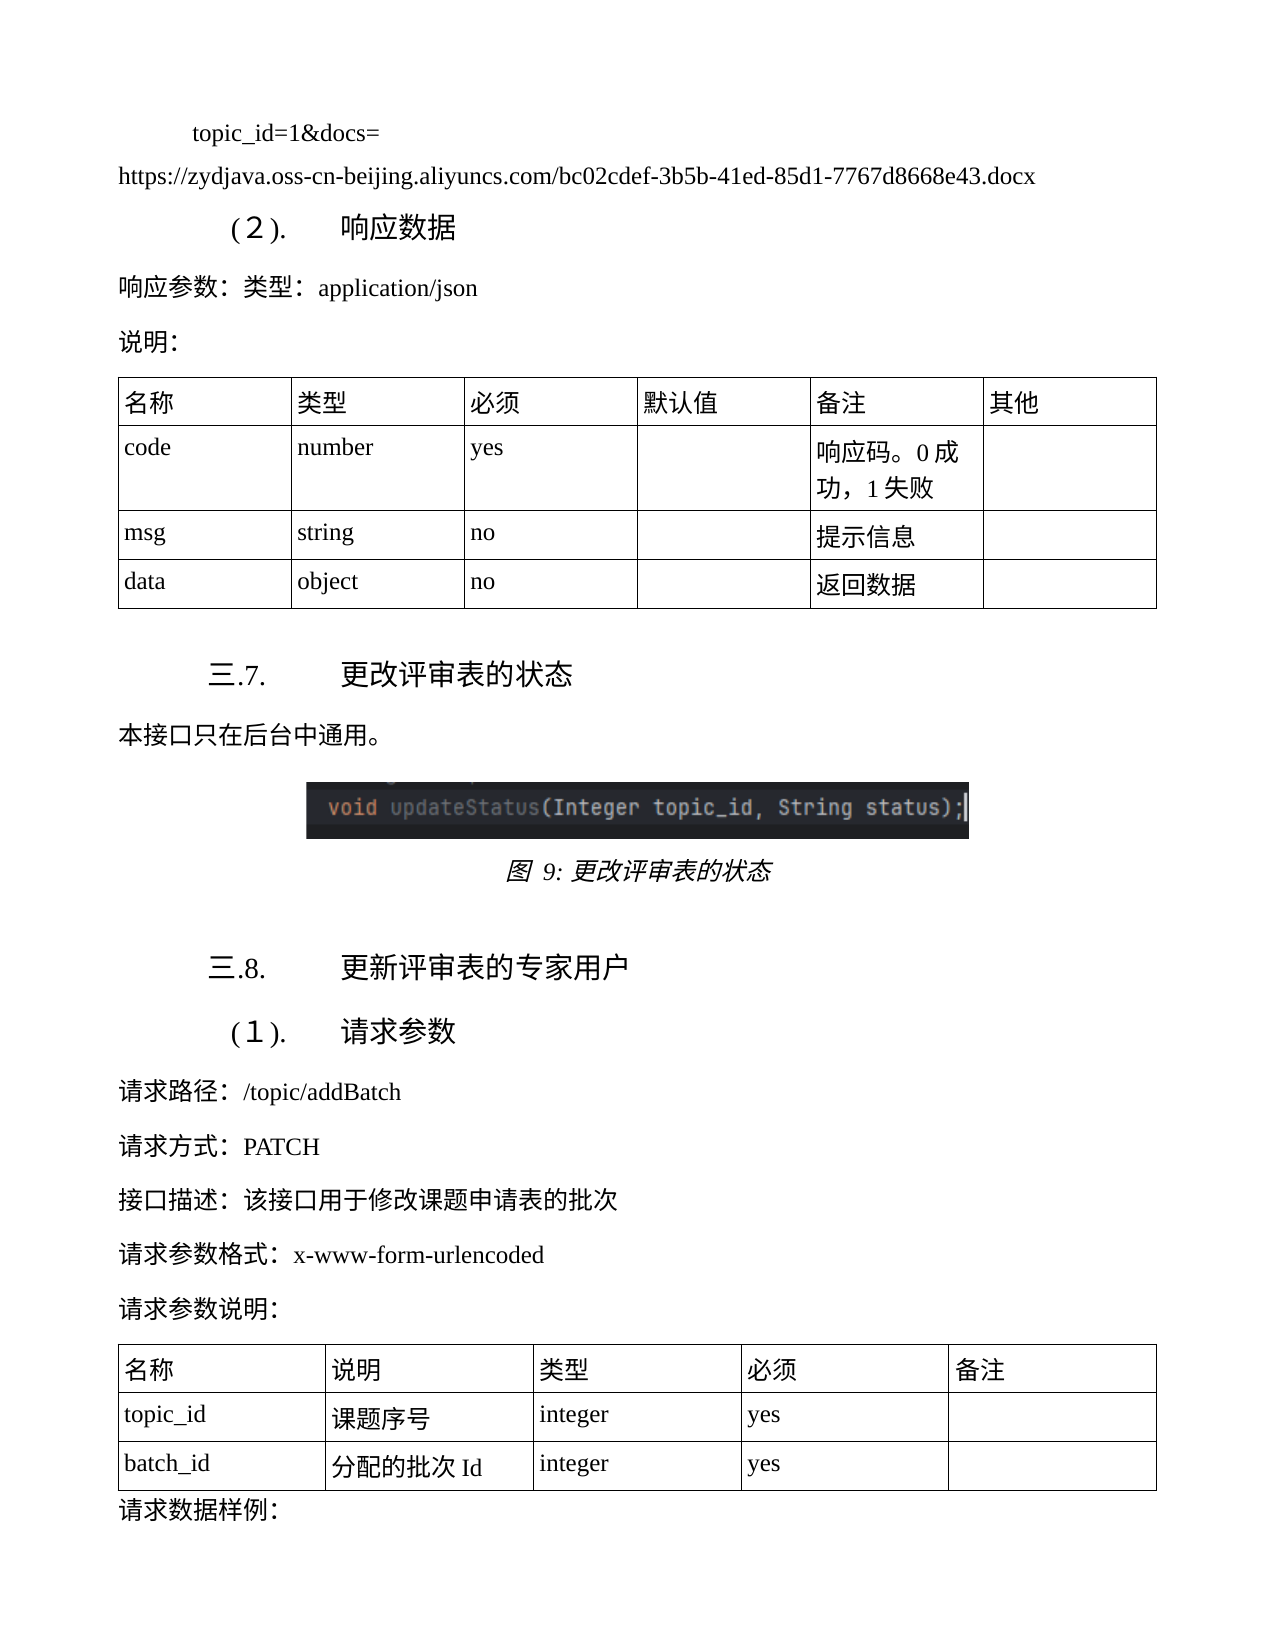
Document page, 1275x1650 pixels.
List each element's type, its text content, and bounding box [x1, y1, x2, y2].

table_header 备注 [949, 1345, 1156, 1392]
table_cell yes [742, 1393, 948, 1441]
text 请求路径：/topic/addBatch [118, 1072, 1157, 1108]
table_header 类型 [292, 378, 464, 425]
text 说明： [118, 322, 1157, 358]
table_cell [949, 1442, 1156, 1490]
text topic_id=1&docs= [118, 118, 1157, 147]
table_cell [638, 426, 810, 510]
table_header 其他 [984, 378, 1156, 425]
table_cell yes [742, 1442, 948, 1490]
table_header 必须 [742, 1345, 948, 1392]
table_header 名称 [119, 378, 291, 425]
subtitle 更改评审表的状态 [193, 652, 1157, 694]
text 接口描述：该接口用于修改课题申请表的批次 [118, 1180, 1157, 1217]
table_cell 提示信息 [811, 511, 983, 559]
table_cell [638, 511, 810, 559]
table_cell integer [534, 1393, 741, 1441]
table_cell 分配的批次Id [326, 1442, 533, 1490]
table_header 类型 [534, 1345, 741, 1392]
table_cell no [465, 560, 637, 608]
table_cell data [119, 560, 291, 608]
table_cell code [119, 426, 291, 510]
table_header 说明 [326, 1345, 533, 1392]
table_header 备注 [811, 378, 983, 425]
table_cell yes [465, 426, 637, 510]
table_header 必须 [465, 378, 637, 425]
table_cell no [465, 511, 637, 559]
table_cell string [292, 511, 464, 559]
picture [306, 782, 969, 839]
text 响应参数：类型：application/json [118, 268, 1157, 304]
text 请求参数格式：x-www-form-urlencoded [118, 1235, 1157, 1271]
table_cell batch_id [119, 1442, 325, 1490]
text 图 9: 更改评审表的状态 [306, 839, 969, 887]
table_cell msg [119, 511, 291, 559]
table_cell 返回数据 [811, 560, 983, 608]
table_cell [984, 560, 1156, 608]
table_cell topic_id [119, 1393, 325, 1441]
table_cell [984, 426, 1156, 510]
table_cell 响应码。0成功，1失败 [811, 426, 983, 510]
table_header 默认值 [638, 378, 810, 425]
subtitle 请求参数 [231, 1008, 1157, 1051]
text https://zydjava.oss-cn-beijing.aliyuncs.com/bc02cdef-3b5b-41ed-85d1-7767d8668e43.docx [118, 161, 1157, 190]
text 请求数据样例： [118, 1491, 1157, 1527]
subtitle 响应数据 [231, 204, 1157, 247]
table_header 名称 [119, 1345, 325, 1392]
text 请求参数说明： [118, 1289, 1157, 1325]
table_cell object [292, 560, 464, 608]
text 本接口只在后台中通用。 [118, 715, 1157, 752]
text 请求方式：PATCH [118, 1126, 1157, 1162]
table_cell [638, 560, 810, 608]
subtitle 更新评审表的专家用户 [193, 945, 1157, 987]
table_cell [984, 511, 1156, 559]
table_cell number [292, 426, 464, 510]
table_cell [949, 1393, 1156, 1441]
table_cell 课题序号 [326, 1393, 533, 1441]
table_cell integer [534, 1442, 741, 1490]
